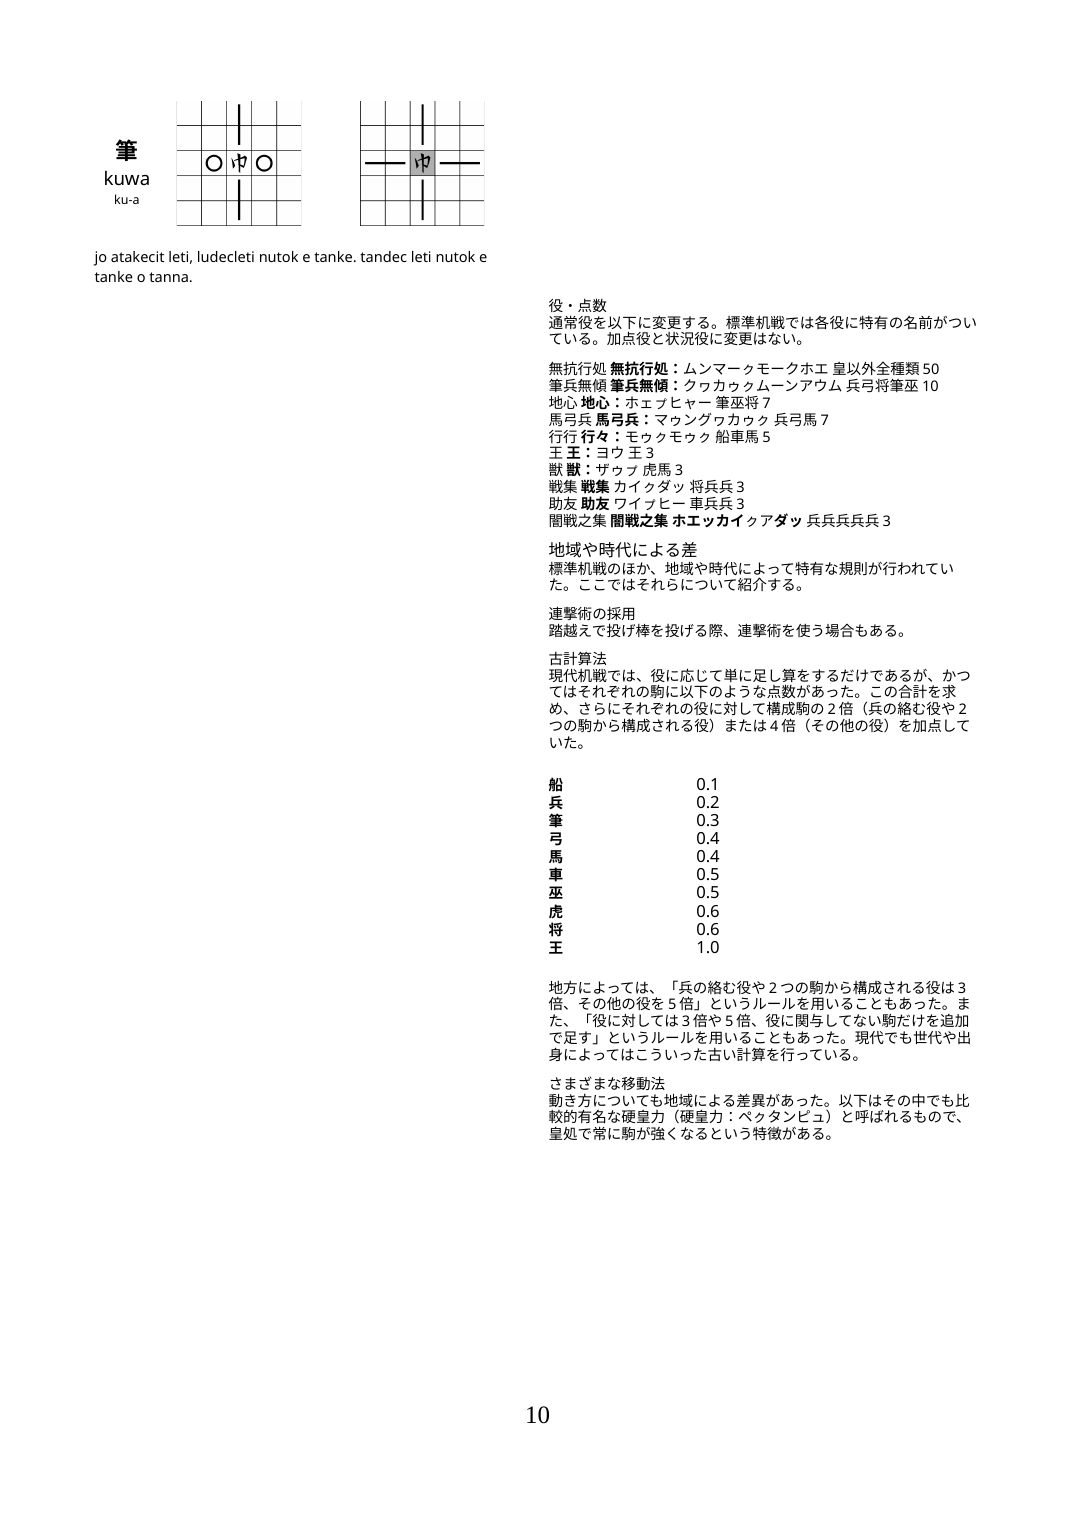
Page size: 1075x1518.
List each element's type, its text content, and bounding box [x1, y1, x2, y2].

table_cell [543, 89, 985, 292]
table_cell 古計算法 現代机戦では、役に応じて単に足し算をするだけであるが、かつてはそれぞれの駒に以下のような点数があった。この合計を求め、さらにそれぞれの役に対して構成駒の2倍（兵の絡む役や2つの駒から構成される役）または4倍（その他の役）を加点していた。 船 0.1 兵 0.2 筆 0.3 弓 0.4 馬 0.4 車 0.5 巫 0.5 虎 0.6 将 0.6 王 1.0 地方によっては、「兵の絡む役や2つの駒から構成される役は3倍、その他の役を5倍」というルールを用いることもあった。また、「役に対しては3倍や5倍、役に関与してない駒だけを追加で足す」というルールを用いることもあった。現代でも世代や出身によってはこういった古い計算を行っている。 [543, 646, 985, 1070]
table_cell [160, 95, 318, 246]
picture [176, 101, 302, 226]
table_cell 役・点数 通常役を以下に変更する。標準机戦では各役に特有の名前がついている。加点役と状況役に変更はない。 無抗行処 無抗行処：ムンマーㇰモークホエ 皇以外全種類 50 筆兵無傾 筆兵無傾：クヮカゥㇰムーンアウム 兵弓将筆巫 10 地心 地心：ホェㇷ゚ヒャー 筆巫将 7 馬弓兵 馬弓兵：マゥングヮカゥㇰ 兵弓馬 7 行行 行々：モゥㇰモゥㇰ 船車馬 5 王 王：ヨウ 王 3 獣 獣：ザゥㇷ゚ 虎馬 3 戦集 戦集 カイㇰダッ 将兵兵 3 助友 助友 ワイㇷ゚ヒー 車兵兵 3 闇戦之集 闇戦之集 ホエッカイㇰアダッ 兵兵兵兵兵 3 [543, 292, 985, 536]
table_cell [89, 536, 531, 600]
table_cell [532, 1070, 542, 1149]
table_cell [319, 95, 525, 246]
table_cell [532, 89, 542, 292]
table_cell [89, 1070, 531, 1149]
table_cell jo atakecit leti, ludecleti nutok e tanke. tandec leti nutok e tanke o tanna. [89, 89, 531, 292]
table_cell 筆 kuwa ku-a [95, 95, 159, 246]
table_cell [532, 600, 542, 646]
table_cell さまざまな移動法 動き方についても地域による差異があった。以下はその中でも比較的有名な硬皇力（硬皇力：ペㇰタンピュ）と呼ばれるもので、皇処で常に駒が強くなるという特徴がある。 [543, 1070, 985, 1149]
table_cell [532, 292, 542, 536]
table_cell [532, 646, 542, 1070]
table_cell 地域や時代による差 標準机戦のほか、地域や時代によって特有な規則が行われていた。ここではそれらについて紹介する。 [543, 536, 985, 600]
table_cell [89, 292, 531, 536]
table_cell [532, 536, 542, 600]
table_cell [89, 646, 531, 1070]
table_cell [89, 600, 531, 646]
table_cell 連撃術の採用 踏越えで投げ棒を投げる際、連撃術を使う場合もある。 [543, 600, 985, 646]
